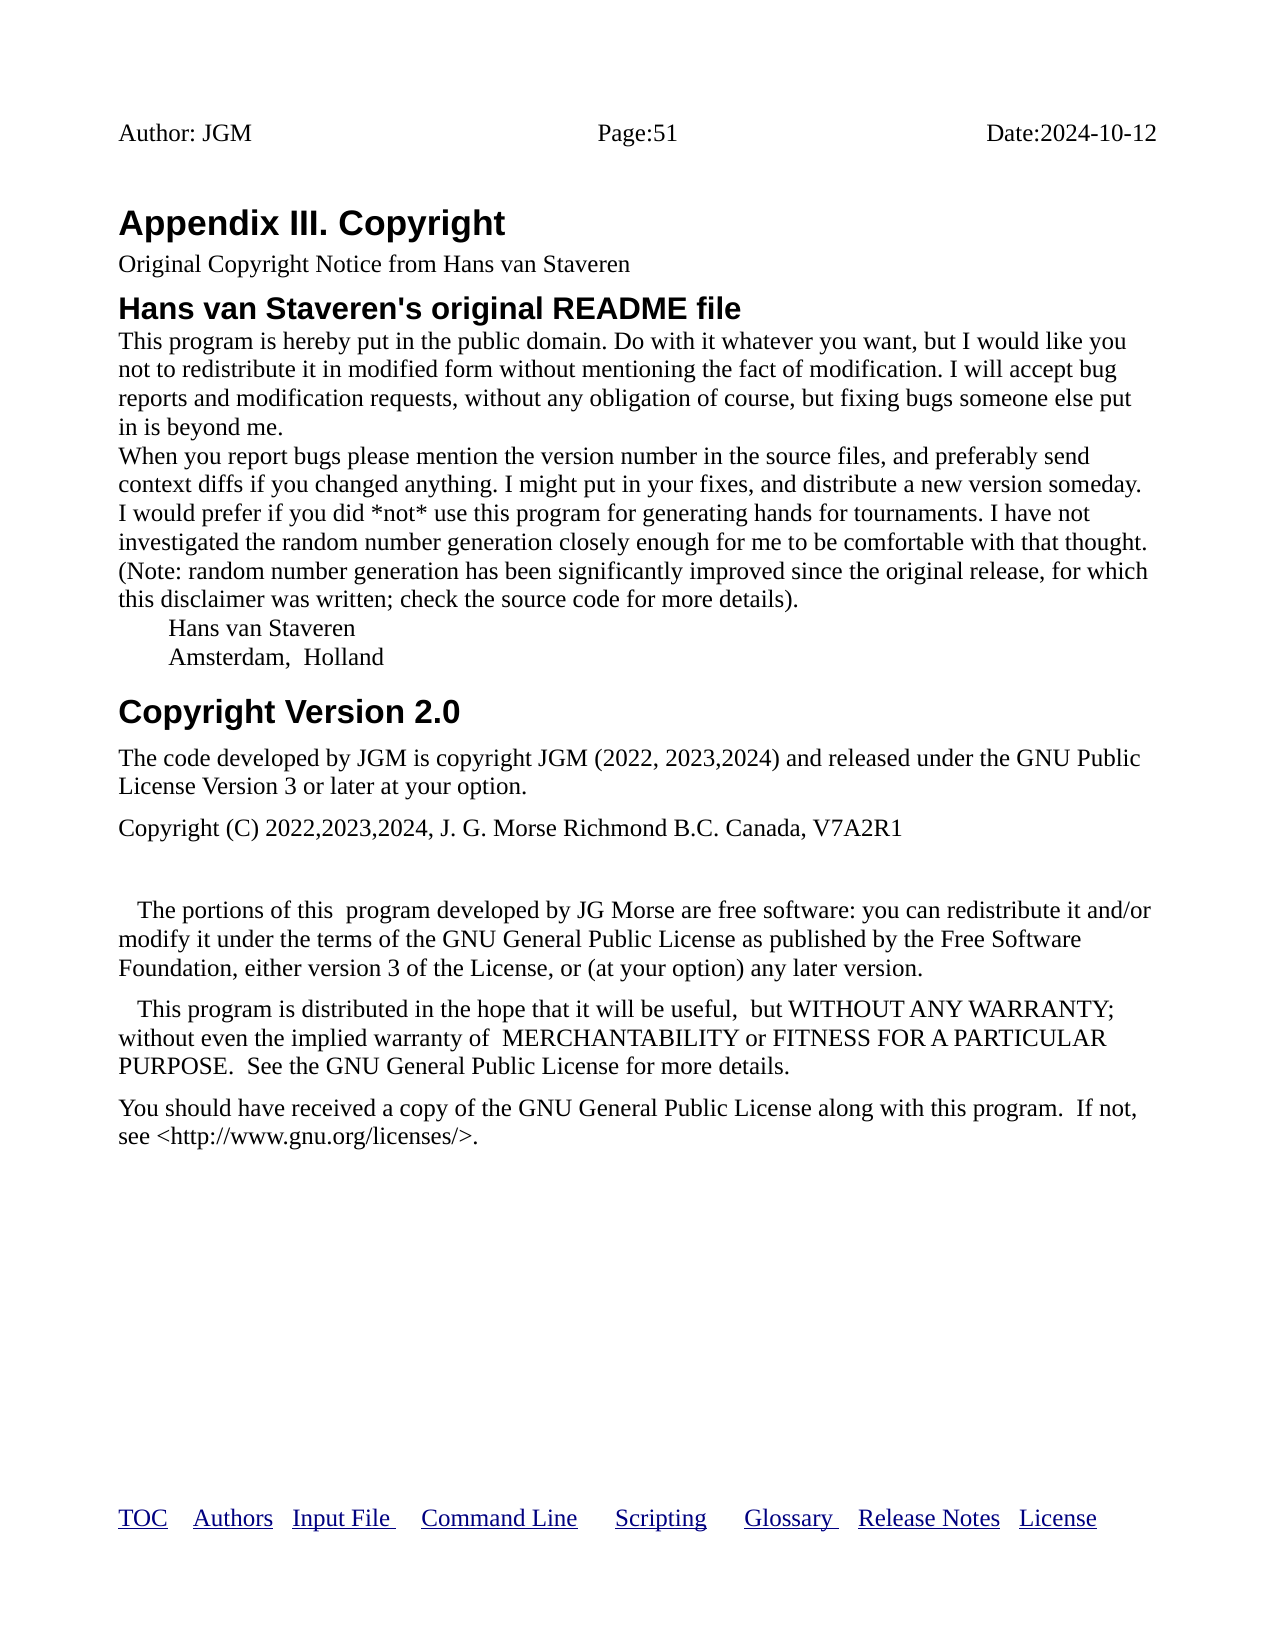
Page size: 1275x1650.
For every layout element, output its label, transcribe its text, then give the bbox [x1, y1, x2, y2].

text When you report bugs please mention the version number in the source files, and preferably send context diffs if you changed anything. I might put in your fixes, and distribute a new version someday. [118, 441, 1157, 498]
text This program is distributed in the hope that it will be useful, but WITHOUT ANY WARRANTY; without even the implied warranty of MERCHANTABILITY or FITNESS FOR A PARTICULAR PURPOSE. See the GNU General Public License for more details. [118, 994, 1157, 1080]
text Hans van Staveren's original README file [118, 290, 1157, 326]
text The portions of this program developed by JG Morse are free software: you can redistribute it and/or modify it under the terms of the GNU General Public License as published by the Free Software Foundation, either version 3 of the License, or (at your option) any later version. [118, 895, 1157, 981]
text The code developed by JGM is copyright JGM (2022, 2023,2024) and released under the GNU Public License Version 3 or later at your option. [118, 743, 1157, 800]
subtitle Copyright Version 2.0 [118, 692, 1157, 730]
text You should have received a copy of the GNU General Public License along with this program. If not, see <http://www.gnu.org/licenses/>. [118, 1093, 1157, 1150]
text This program is hereby put in the public domain. Do with it whatever you want, but I would like you not to redistribute it in modified form without mentioning the fact of modification. I will accept bug reports and modification requests, without any obligation of course, but fixing bugs someone else put in is beyond me. [118, 326, 1157, 441]
subtitle Appendix III. Copyright [118, 202, 1157, 243]
text Original Copyright Notice from Hans van Staveren [118, 249, 1157, 277]
text I would prefer if you did *not* use this program for generating hands for tournaments. I have not investigated the random number generation closely enough for me to be comfortable with that thought. [118, 498, 1157, 556]
text Amsterdam, Holland [118, 642, 1157, 671]
text Hans van Staveren [118, 613, 1157, 642]
text Copyright (C) 2022,2023,2024, J. G. Morse Richmond B.C. Canada, V7A2R1 [118, 813, 1157, 841]
text (Note: random number generation has been significantly improved since the original release, for which this disclaimer was written; check the source code for more details). [118, 556, 1157, 613]
